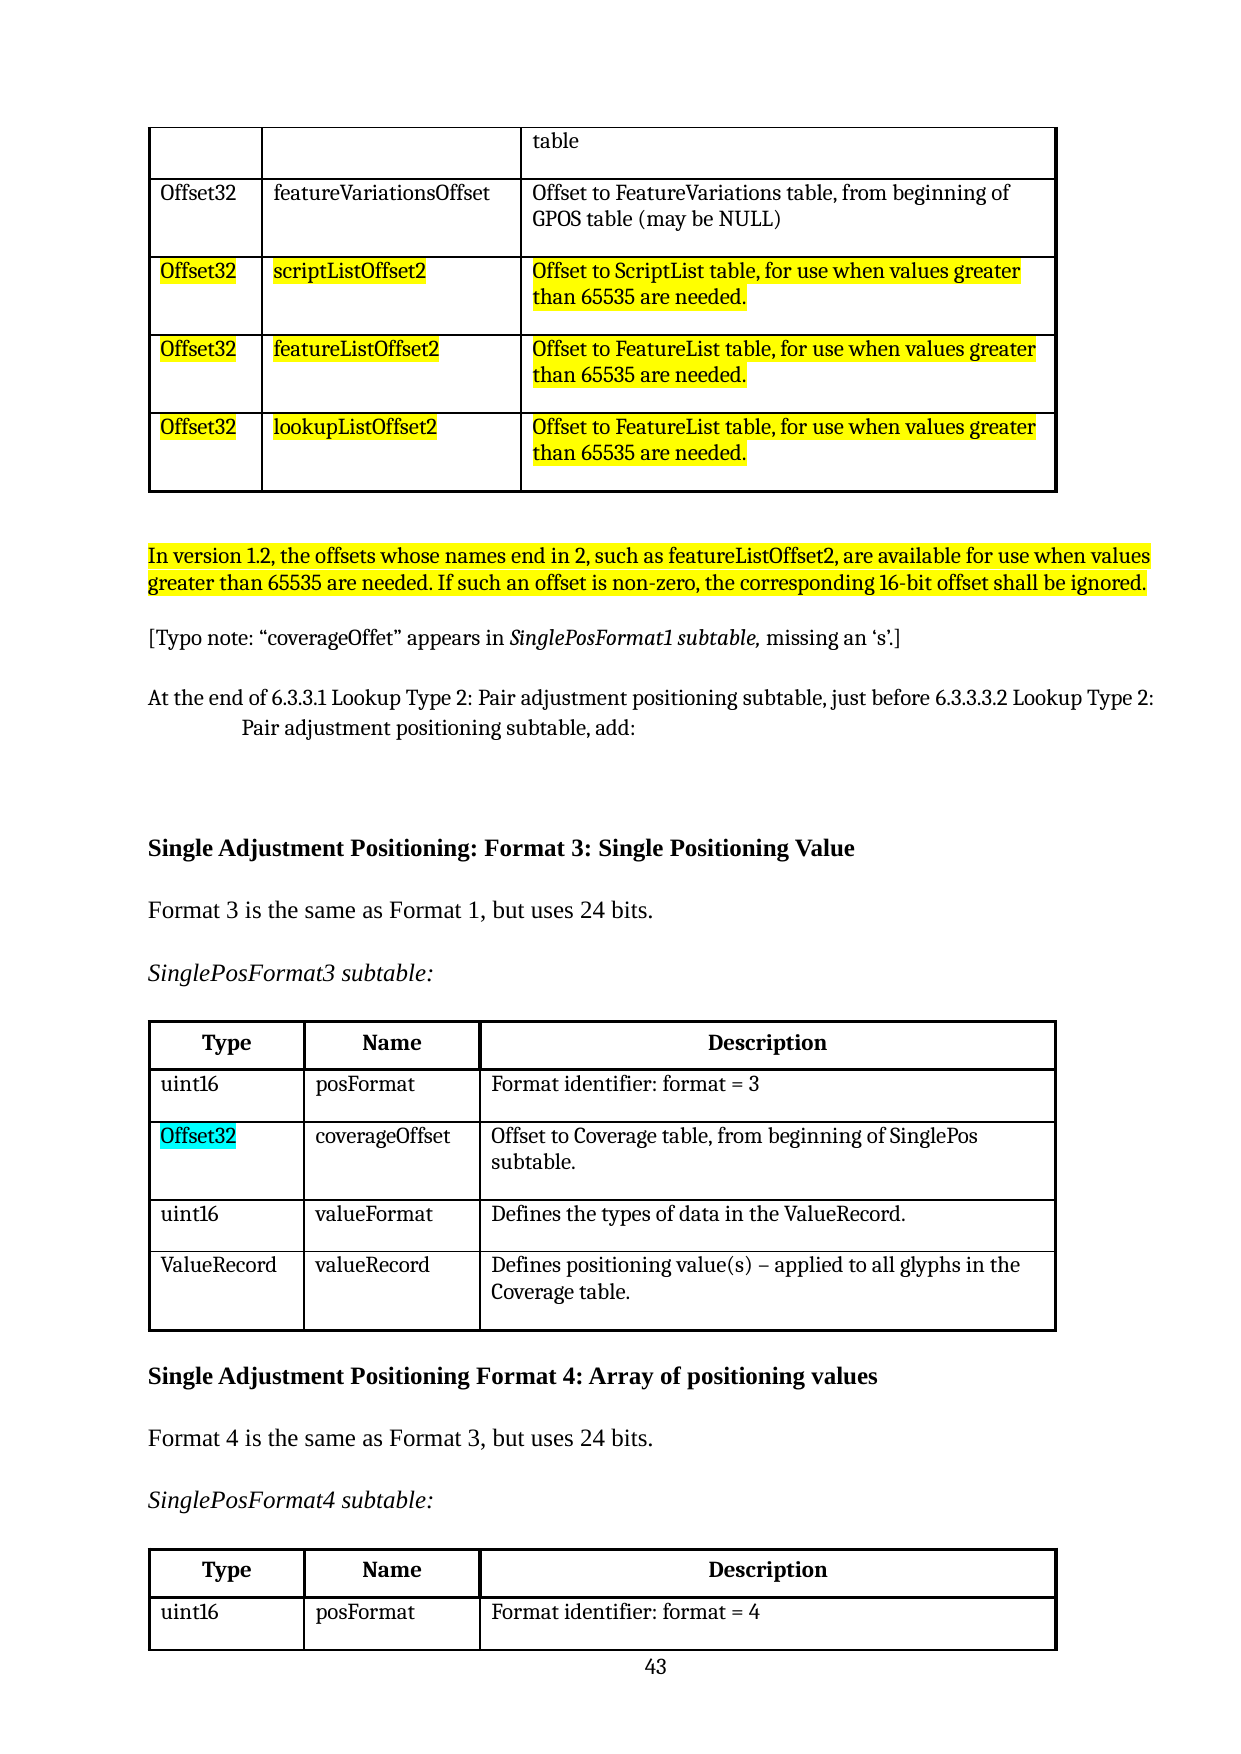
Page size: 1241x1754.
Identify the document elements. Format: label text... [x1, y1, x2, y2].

table_cell Offset to FeatureList table, for use when values greater than 65535 are needed. [522, 414, 1054, 490]
table_cell uint16 [151, 1201, 303, 1251]
table_cell [263, 128, 520, 178]
table_header Name [306, 1023, 478, 1068]
table_cell valueRecord [305, 1252, 479, 1329]
table_cell ValueRecord [151, 1252, 303, 1329]
table_cell Offset32 [151, 336, 261, 412]
text [Typo note: “coverageOffet” appears in SinglePosFormat1 subtable, missing an ‘s’.] [148, 625, 1163, 651]
text SinglePosFormat4 subtable: [148, 1485, 1163, 1514]
table_header Name [306, 1551, 478, 1596]
table_cell Defines the types of data in the ValueRecord. [481, 1201, 1054, 1251]
table_header Description [482, 1023, 1054, 1068]
table_cell Offset to FeatureVariations table, from beginning of GPOS table (may be NULL) [522, 180, 1054, 256]
table_cell featureVariationsOffset [263, 180, 520, 256]
table_cell uint16 [151, 1599, 303, 1649]
table_cell [151, 128, 261, 178]
table_cell Format identifier: format = 4 [481, 1599, 1054, 1649]
text Format 3 is the same as Format 1, but uses 24 bits. [148, 896, 1163, 924]
table_cell lookupListOffset2 [263, 414, 520, 490]
table_header Description [482, 1551, 1054, 1596]
text In version 1.2, the offsets whose names end in 2, such as featureListOffset2, are available for use when values greater than 65535 are needed. If such an offset is non-zero, the corresponding 16-bit offset shall be ignored. [148, 543, 1163, 596]
table_header Type [151, 1551, 303, 1596]
table_cell table [522, 128, 1054, 178]
table_cell valueFormat [305, 1201, 479, 1251]
table_cell featureListOffset2 [263, 336, 520, 412]
text Format 4 is the same as Format 3, but uses 24 bits. [148, 1423, 1163, 1452]
text Single Adjustment Positioning Format 4: Array of positioning values [148, 1361, 1163, 1390]
table_cell Offset to ScriptList table, for use when values greater than 65535 are needed. [522, 258, 1054, 334]
table_cell Defines positioning value(s) – applied to all glyphs in the Coverage table. [481, 1252, 1054, 1329]
text At the end of 6.3.3.1 Lookup Type 2: Pair adjustment positioning subtable, just before 6.3.3.3.2 Lookup Type 2: Pair adjustment positioning subtable, add: [148, 684, 1163, 741]
table_cell Format identifier: format = 3 [481, 1071, 1054, 1121]
table_cell Offset32 [151, 1123, 303, 1199]
text Single Adjustment Positioning: Format 3: Single Positioning Value [148, 833, 1163, 862]
table_cell uint16 [151, 1071, 303, 1121]
table_cell coverageOffset [305, 1123, 479, 1199]
table_cell posFormat [305, 1599, 479, 1649]
table_cell Offset to Coverage table, from beginning of SinglePos subtable. [481, 1123, 1054, 1199]
table_cell scriptListOffset2 [263, 258, 520, 334]
table_cell Offset32 [151, 258, 261, 334]
table_header Type [151, 1023, 303, 1068]
text SinglePosFormat3 subtable: [148, 958, 1163, 986]
table_cell Offset to FeatureList table, for use when values greater than 65535 are needed. [522, 336, 1054, 412]
table_cell Offset32 [151, 414, 261, 490]
table_cell posFormat [305, 1071, 479, 1121]
table_cell Offset32 [151, 180, 261, 256]
